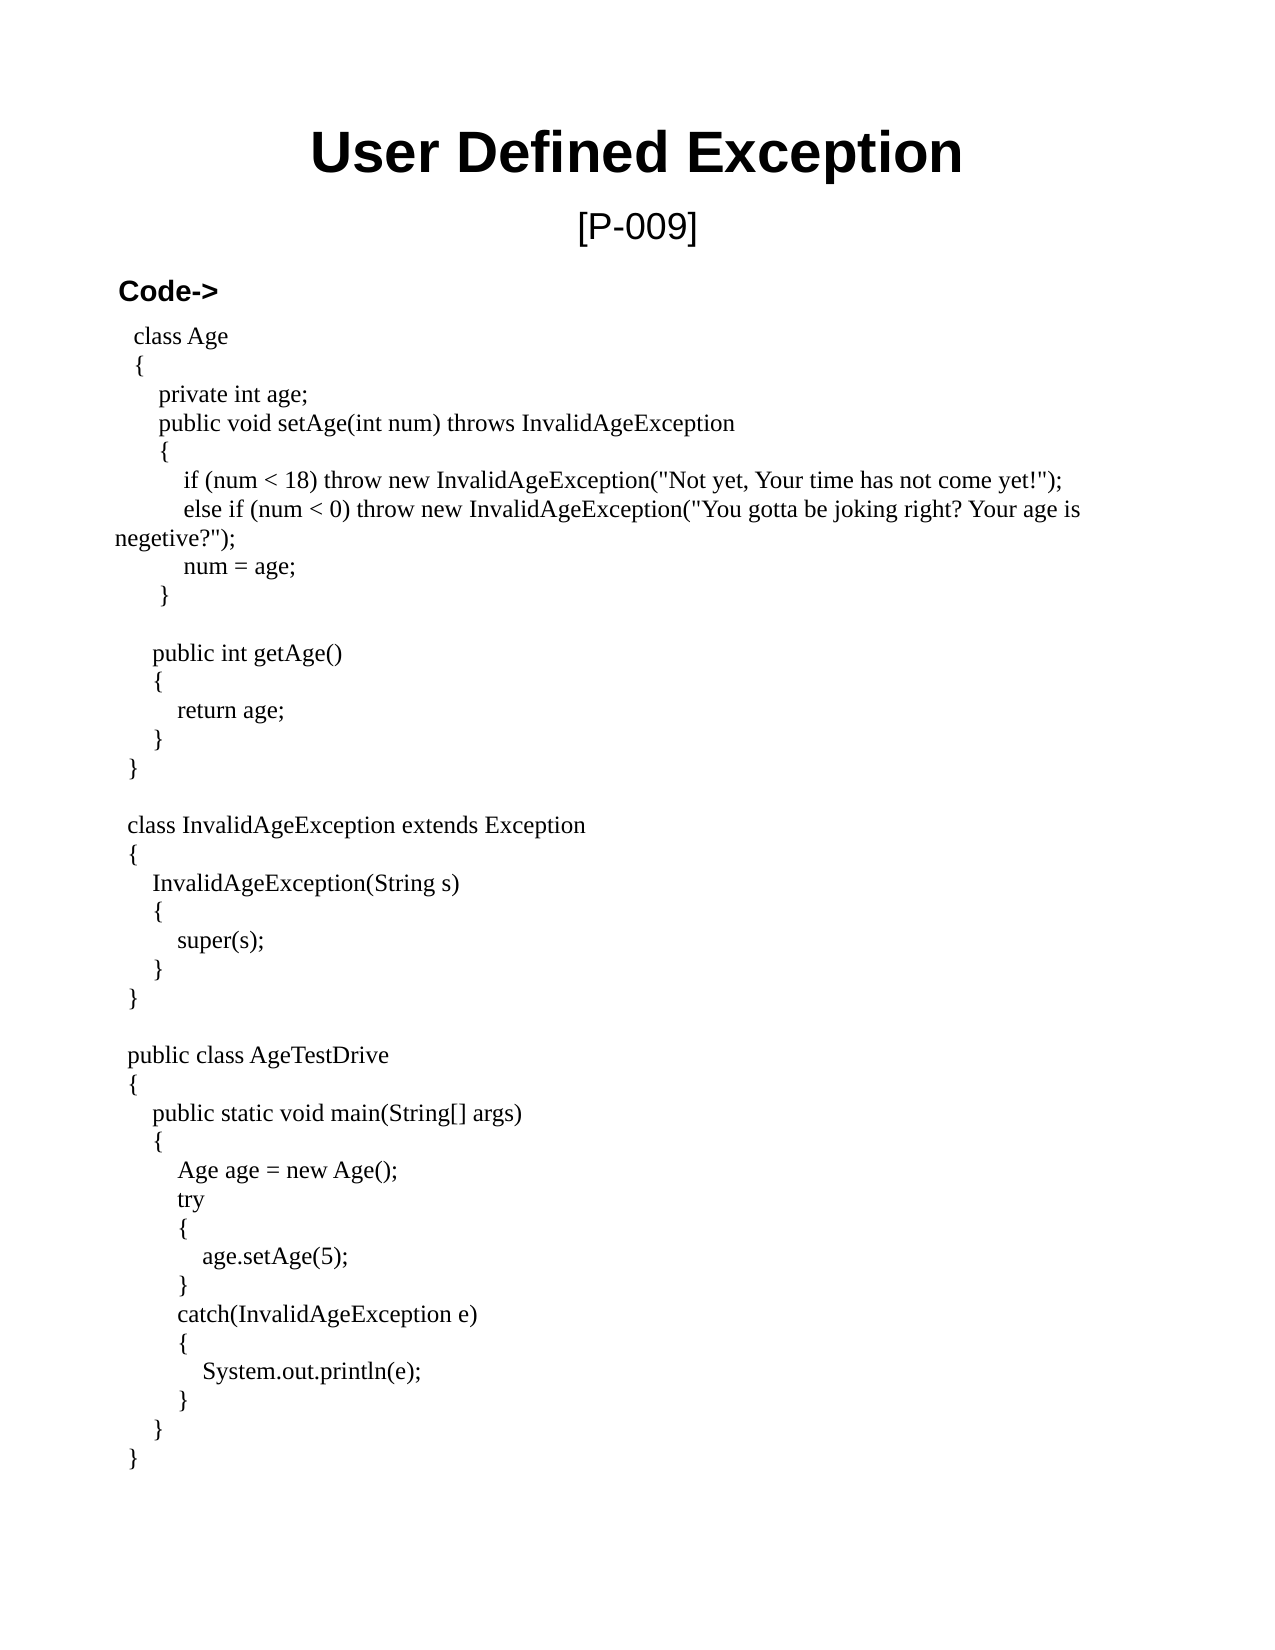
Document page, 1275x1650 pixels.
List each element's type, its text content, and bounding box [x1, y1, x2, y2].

subtitle Code-> [118, 274, 1157, 308]
subtitle [P-009] [118, 204, 1157, 247]
title User Defined Exception [118, 118, 1157, 185]
